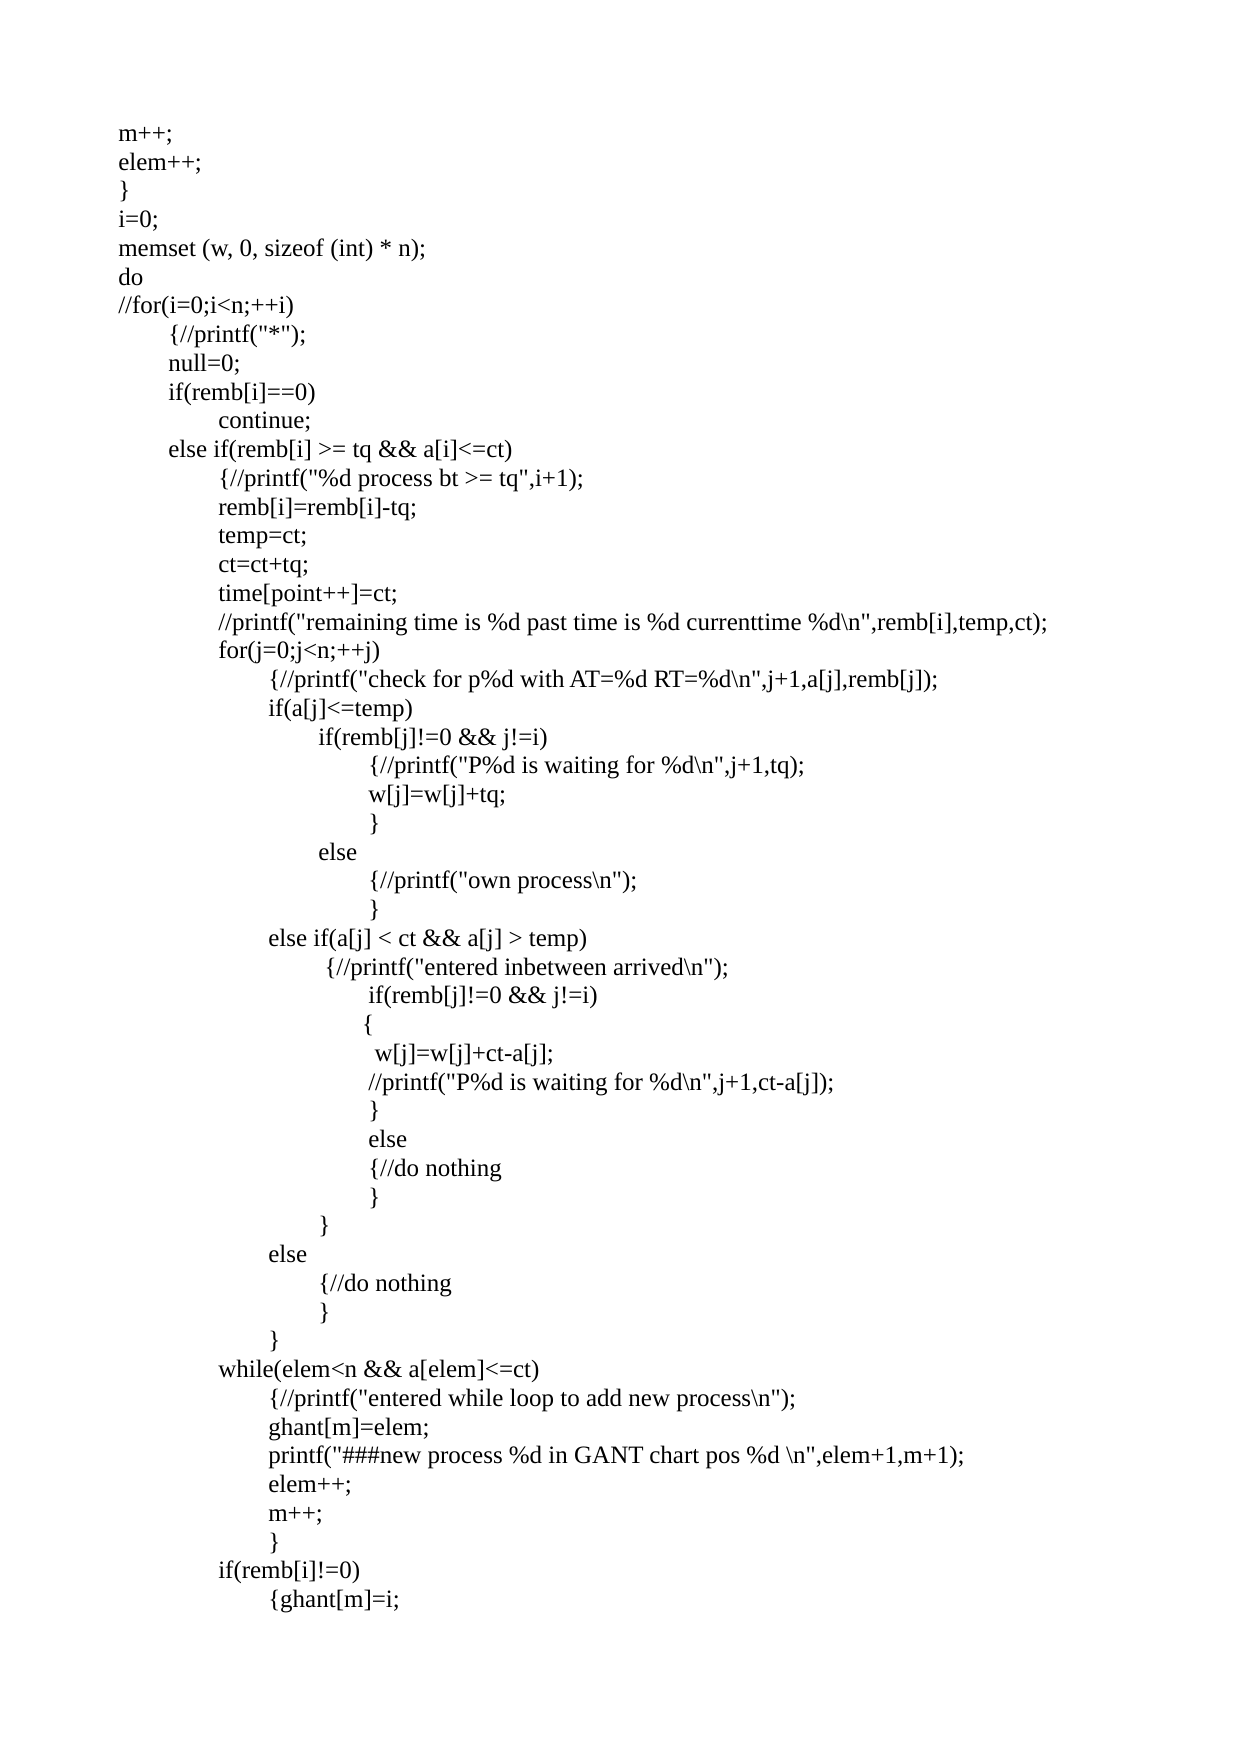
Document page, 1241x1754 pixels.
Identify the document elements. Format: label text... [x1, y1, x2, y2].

text {//printf("entered while loop to add new process\n"); [118, 1383, 1122, 1412]
text } [118, 176, 1122, 204]
text else if(remb[i] >= tq && a[i]<=ct) [118, 434, 1122, 463]
text null=0; [118, 348, 1122, 377]
text i=0; [118, 204, 1122, 233]
text {//do nothing [118, 1268, 1122, 1297]
text elem++; [118, 1469, 1122, 1498]
text {//printf("%d process bt >= tq",i+1); [118, 463, 1122, 492]
text {ghant[m]=i; [118, 1584, 1122, 1613]
text { [118, 1009, 1122, 1038]
text for(j=0;j<n;++j) [118, 636, 1122, 664]
text printf("###new process %d in GANT chart pos %d \n",elem+1,m+1); [118, 1441, 1122, 1469]
text } [118, 1297, 1122, 1326]
text if(remb[i]==0) [118, 377, 1122, 406]
text elem++; [118, 147, 1122, 176]
text ghant[m]=elem; [118, 1412, 1122, 1441]
text if(remb[i]!=0) [118, 1556, 1122, 1584]
text if(a[j]<=temp) [118, 693, 1122, 722]
text if(remb[j]!=0 && j!=i) [118, 722, 1122, 751]
text } [118, 894, 1122, 923]
text time[point++]=ct; [118, 578, 1122, 607]
text {//do nothing [118, 1153, 1122, 1182]
text } [118, 1527, 1122, 1556]
text //for(i=0;i<n;++i) [118, 291, 1122, 319]
text else [118, 1239, 1122, 1268]
text //printf("P%d is waiting for %d\n",j+1,ct-a[j]); [118, 1067, 1122, 1096]
text {//printf("*"); [118, 319, 1122, 348]
text else if(a[j] < ct && a[j] > temp) [118, 923, 1122, 952]
text w[j]=w[j]+tq; [118, 779, 1122, 808]
text {//printf("own process\n"); [118, 866, 1122, 894]
text } [118, 1326, 1122, 1354]
text else [118, 837, 1122, 866]
text } [118, 1182, 1122, 1211]
text ct=ct+tq; [118, 549, 1122, 578]
text //printf("remaining time is %d past time is %d currenttime %d\n",remb[i],temp,ct); [118, 607, 1122, 636]
text w[j]=w[j]+ct-a[j]; [118, 1038, 1122, 1067]
text memset (w, 0, sizeof (int) * n); [118, 233, 1122, 262]
text if(remb[j]!=0 && j!=i) [118, 981, 1122, 1009]
text else [118, 1124, 1122, 1153]
text {//printf("P%d is waiting for %d\n",j+1,tq); [118, 751, 1122, 779]
text } [118, 1211, 1122, 1239]
text } [118, 808, 1122, 837]
text temp=ct; [118, 521, 1122, 549]
text {//printf("check for p%d with AT=%d RT=%d\n",j+1,a[j],remb[j]); [118, 664, 1122, 693]
text m++; [118, 1498, 1122, 1527]
text do [118, 262, 1122, 291]
text {//printf("entered inbetween arrived\n"); [118, 952, 1122, 981]
text remb[i]=remb[i]-tq; [118, 492, 1122, 521]
text m++; [118, 118, 1122, 147]
text continue; [118, 406, 1122, 434]
text while(elem<n && a[elem]<=ct) [118, 1354, 1122, 1383]
text } [118, 1096, 1122, 1124]
